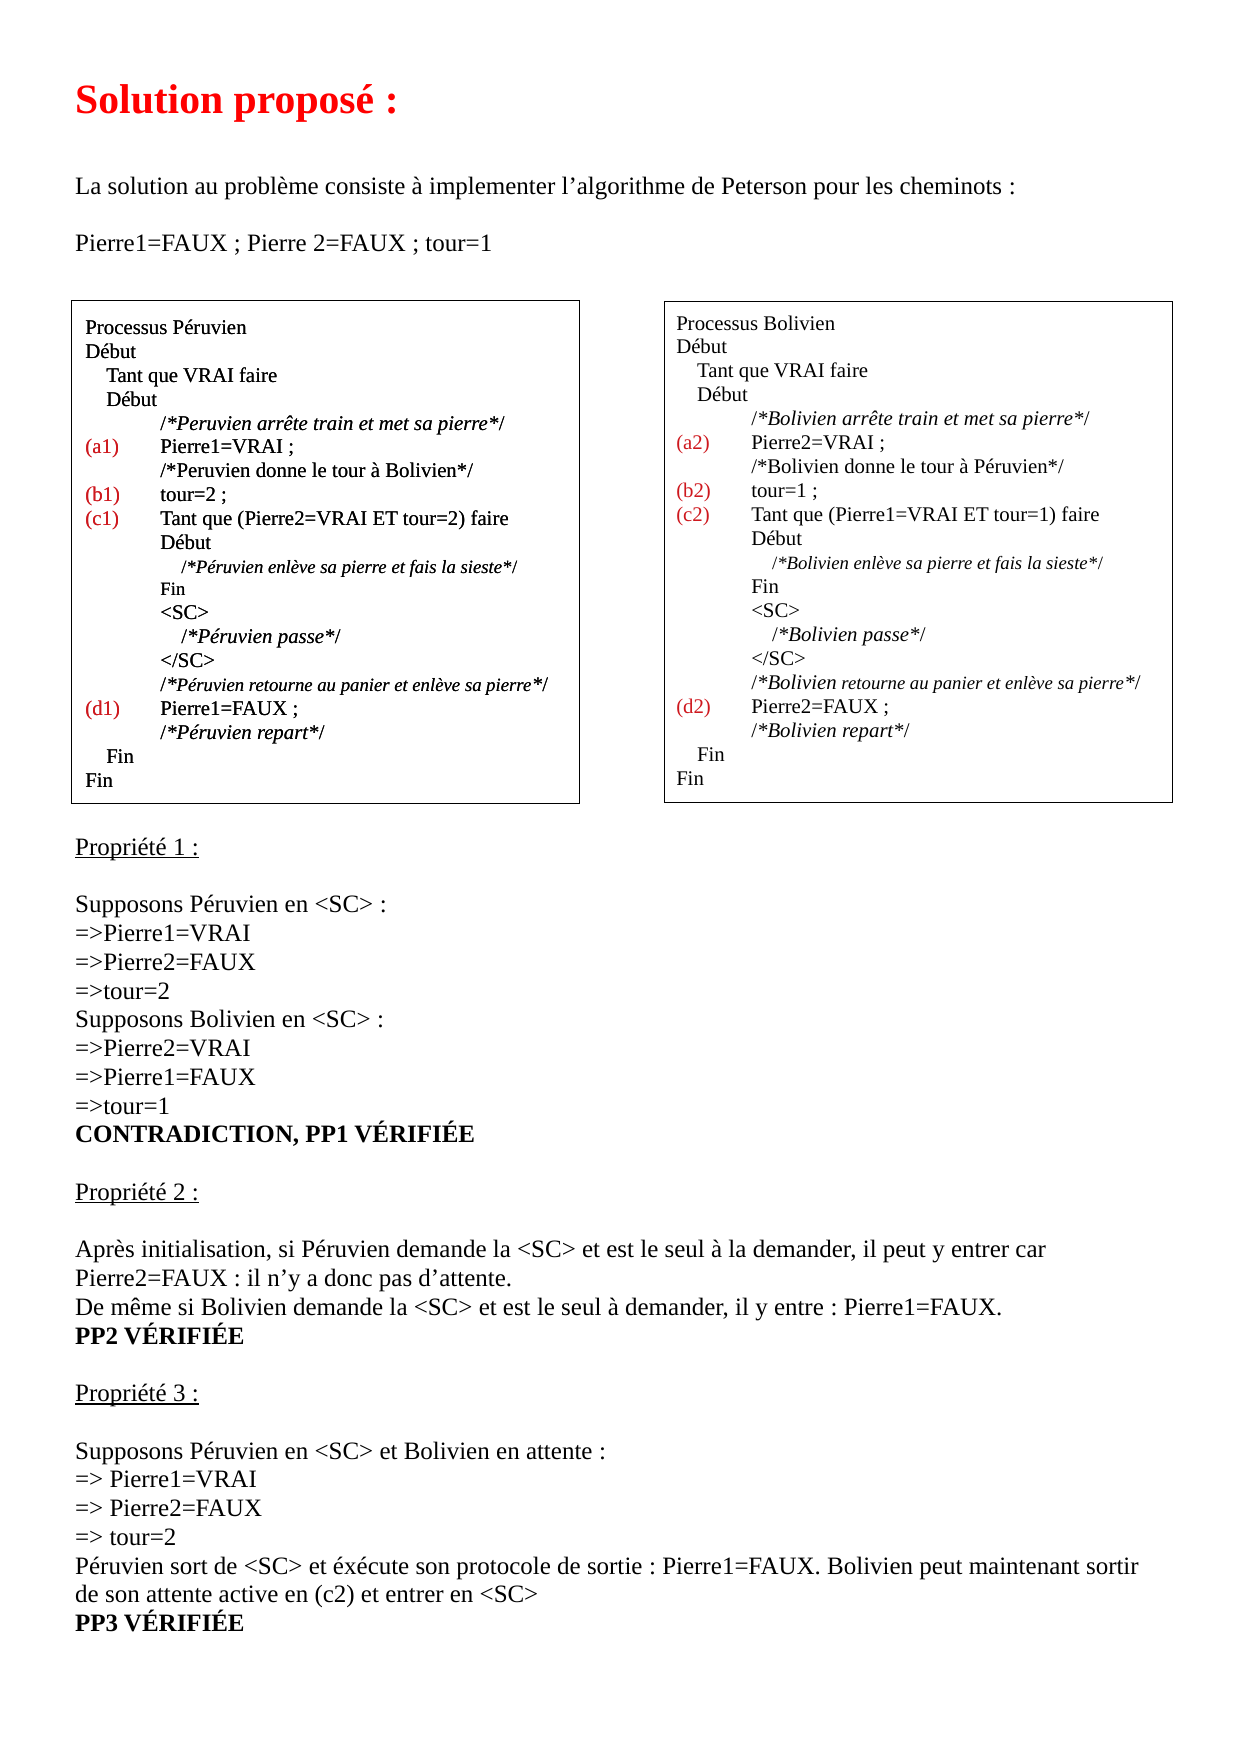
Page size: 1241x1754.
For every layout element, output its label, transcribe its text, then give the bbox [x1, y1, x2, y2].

text =>Pierre1=FAUX [75, 1062, 1165, 1091]
text De même si Bolivien demande la <SC> et est le seul à demander, il y entre : Pierre1=FAUX. [75, 1292, 1165, 1321]
text Propriété 2 : [75, 1177, 1165, 1206]
text => Pierre1=VRAI [75, 1464, 1165, 1493]
text PP2 VÉRIFIÉE [75, 1321, 1165, 1349]
text Supposons Bolivien en <SC> : [75, 1004, 1165, 1033]
text Solution proposé : [75, 75, 1165, 123]
text Péruvien sort de <SC> et éxécute son protocole de sortie : Pierre1=FAUX. Bolivien peut maintenant sortir de son attente active en (c2) et entrer en <SC> [75, 1551, 1165, 1608]
text =>Pierre2=FAUX [75, 947, 1165, 976]
text La solution au problème consiste à implementer l’algorithme de Peterson pour les cheminots : [75, 171, 1165, 199]
text =>tour=1 [75, 1091, 1165, 1119]
text Supposons Péruvien en <SC> : [75, 889, 1165, 918]
text PP3 VÉRIFIÉE [75, 1608, 1165, 1637]
text Pierre1=FAUX ; Pierre 2=FAUX ; tour=1 [75, 228, 1165, 257]
text Propriété 1 : [75, 832, 1165, 861]
text =>tour=2 [75, 976, 1165, 1004]
text => tour=2 [75, 1522, 1165, 1551]
text CONTRADICTION, PP1 VÉRIFIÉE [75, 1119, 1165, 1148]
text =>Pierre1=VRAI [75, 918, 1165, 947]
text Après initialisation, si Péruvien demande la <SC> et est le seul à la demander, il peut y entrer car Pierre2=FAUX : il n’y a donc pas d’attente. [75, 1234, 1165, 1292]
text Supposons Péruvien en <SC> et Bolivien en attente : [75, 1436, 1165, 1464]
text => Pierre2=FAUX [75, 1493, 1165, 1522]
text =>Pierre2=VRAI [75, 1033, 1165, 1062]
text Propriété 3 : [75, 1378, 1165, 1407]
